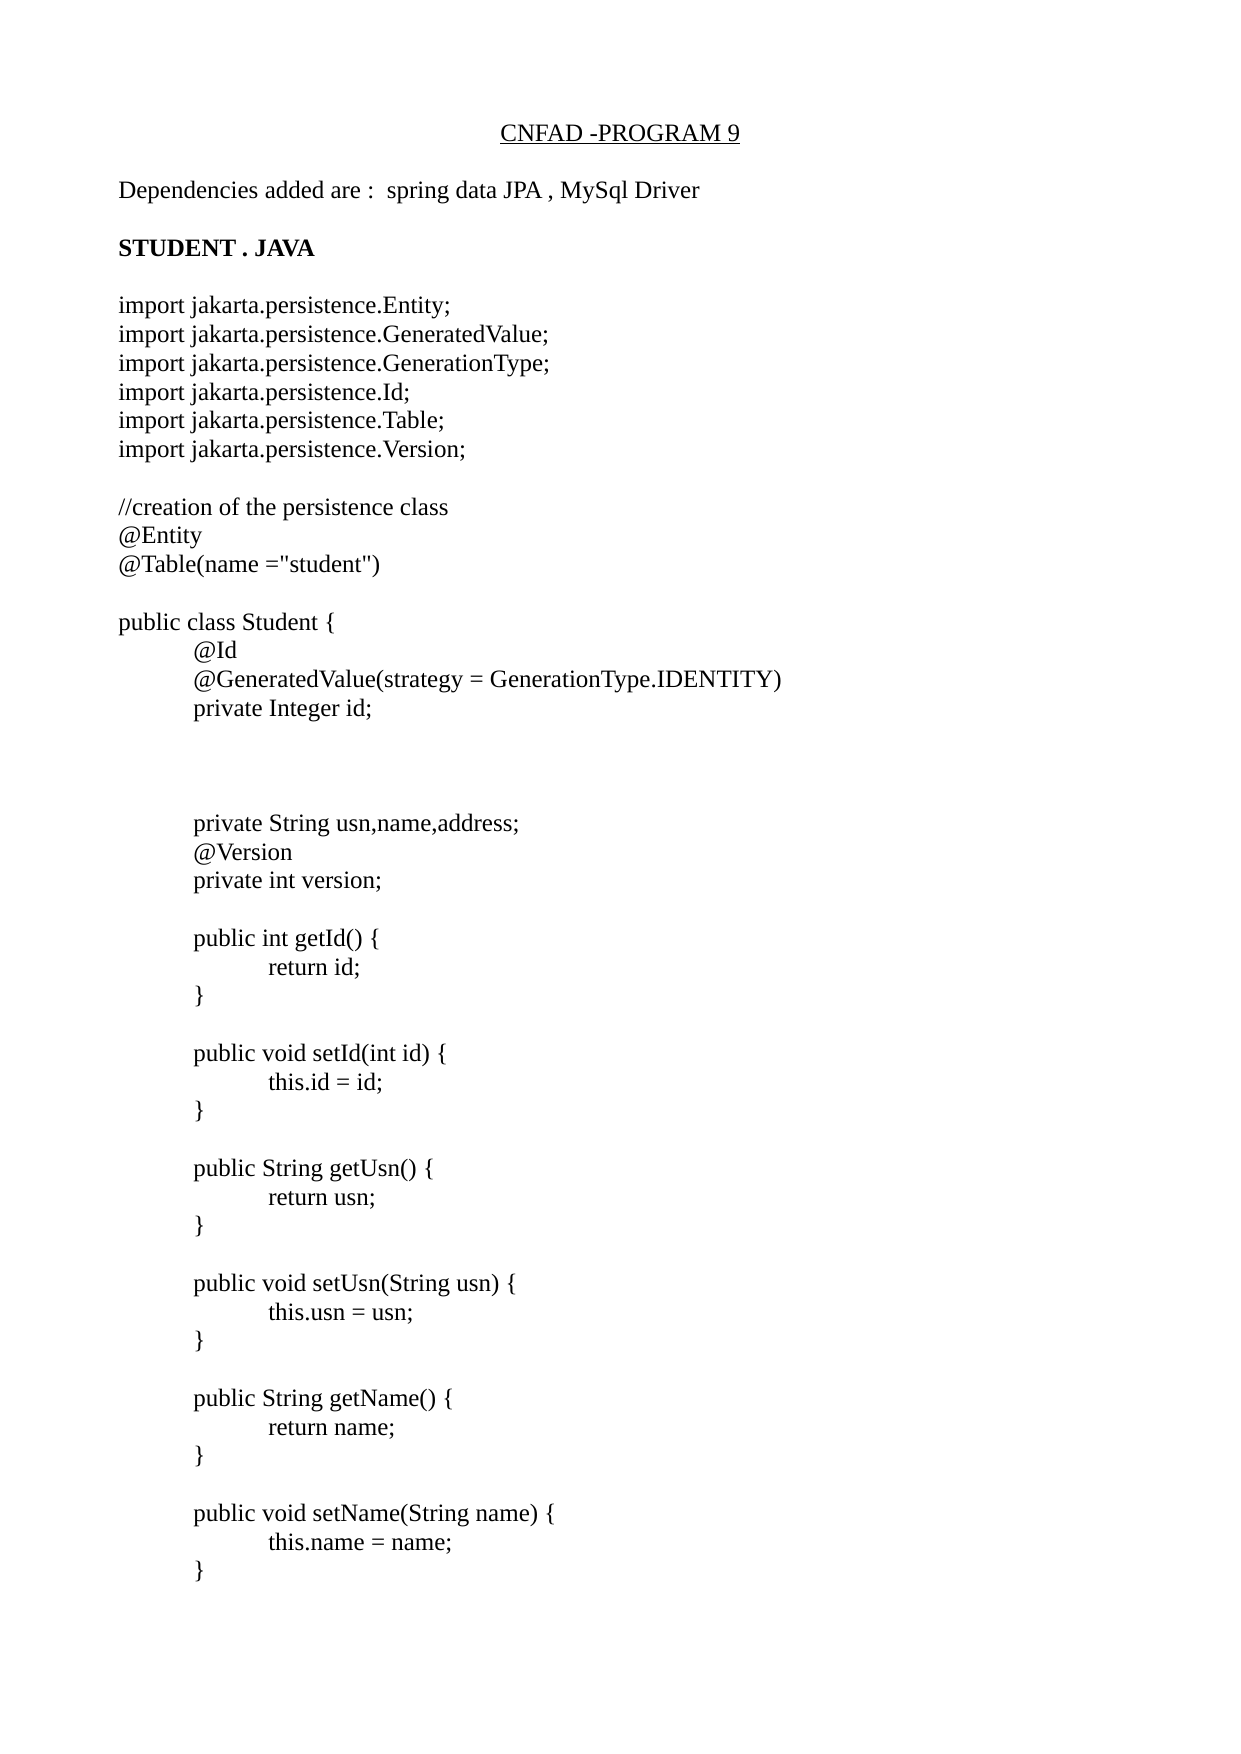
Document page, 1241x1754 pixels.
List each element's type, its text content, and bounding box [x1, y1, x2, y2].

text Dependencies added are : spring data JPA , MySql Driver [118, 176, 1122, 204]
text public class Student { [118, 607, 1122, 636]
text } [118, 1211, 1122, 1239]
text import jakarta.persistence.Id; [118, 377, 1122, 406]
text public int getId() { [118, 923, 1122, 952]
text import jakarta.persistence.GenerationType; [118, 348, 1122, 377]
text private String usn,name,address; [118, 808, 1122, 837]
text return id; [118, 952, 1122, 981]
text @Entity [118, 521, 1122, 549]
text return usn; [118, 1182, 1122, 1211]
text this.id = id; [118, 1067, 1122, 1096]
text public void setId(int id) { [118, 1038, 1122, 1067]
text @GeneratedValue(strategy = GenerationType.IDENTITY) [118, 664, 1122, 693]
text return name; [118, 1412, 1122, 1441]
text @Version [118, 837, 1122, 866]
text public void setUsn(String usn) { [118, 1268, 1122, 1297]
text public void setName(String name) { [118, 1498, 1122, 1527]
text import jakarta.persistence.GeneratedValue; [118, 319, 1122, 348]
text private int version; [118, 866, 1122, 894]
text private Integer id; [118, 693, 1122, 722]
text STUDENT . JAVA [118, 233, 1122, 262]
text import jakarta.persistence.Entity; [118, 291, 1122, 319]
text } [118, 1326, 1122, 1354]
text public String getName() { [118, 1383, 1122, 1412]
text CNFAD -PROGRAM 9 [118, 118, 1122, 147]
text public String getUsn() { [118, 1153, 1122, 1182]
text } [118, 1096, 1122, 1124]
text this.name = name; [118, 1527, 1122, 1556]
text } [118, 981, 1122, 1009]
text //creation of the persistence class [118, 492, 1122, 521]
text } [118, 1441, 1122, 1469]
text @Id [118, 636, 1122, 664]
text this.usn = usn; [118, 1297, 1122, 1326]
text import jakarta.persistence.Version; [118, 434, 1122, 463]
text import jakarta.persistence.Table; [118, 406, 1122, 434]
text @Table(name ="student") [118, 549, 1122, 578]
text } [118, 1556, 1122, 1584]
